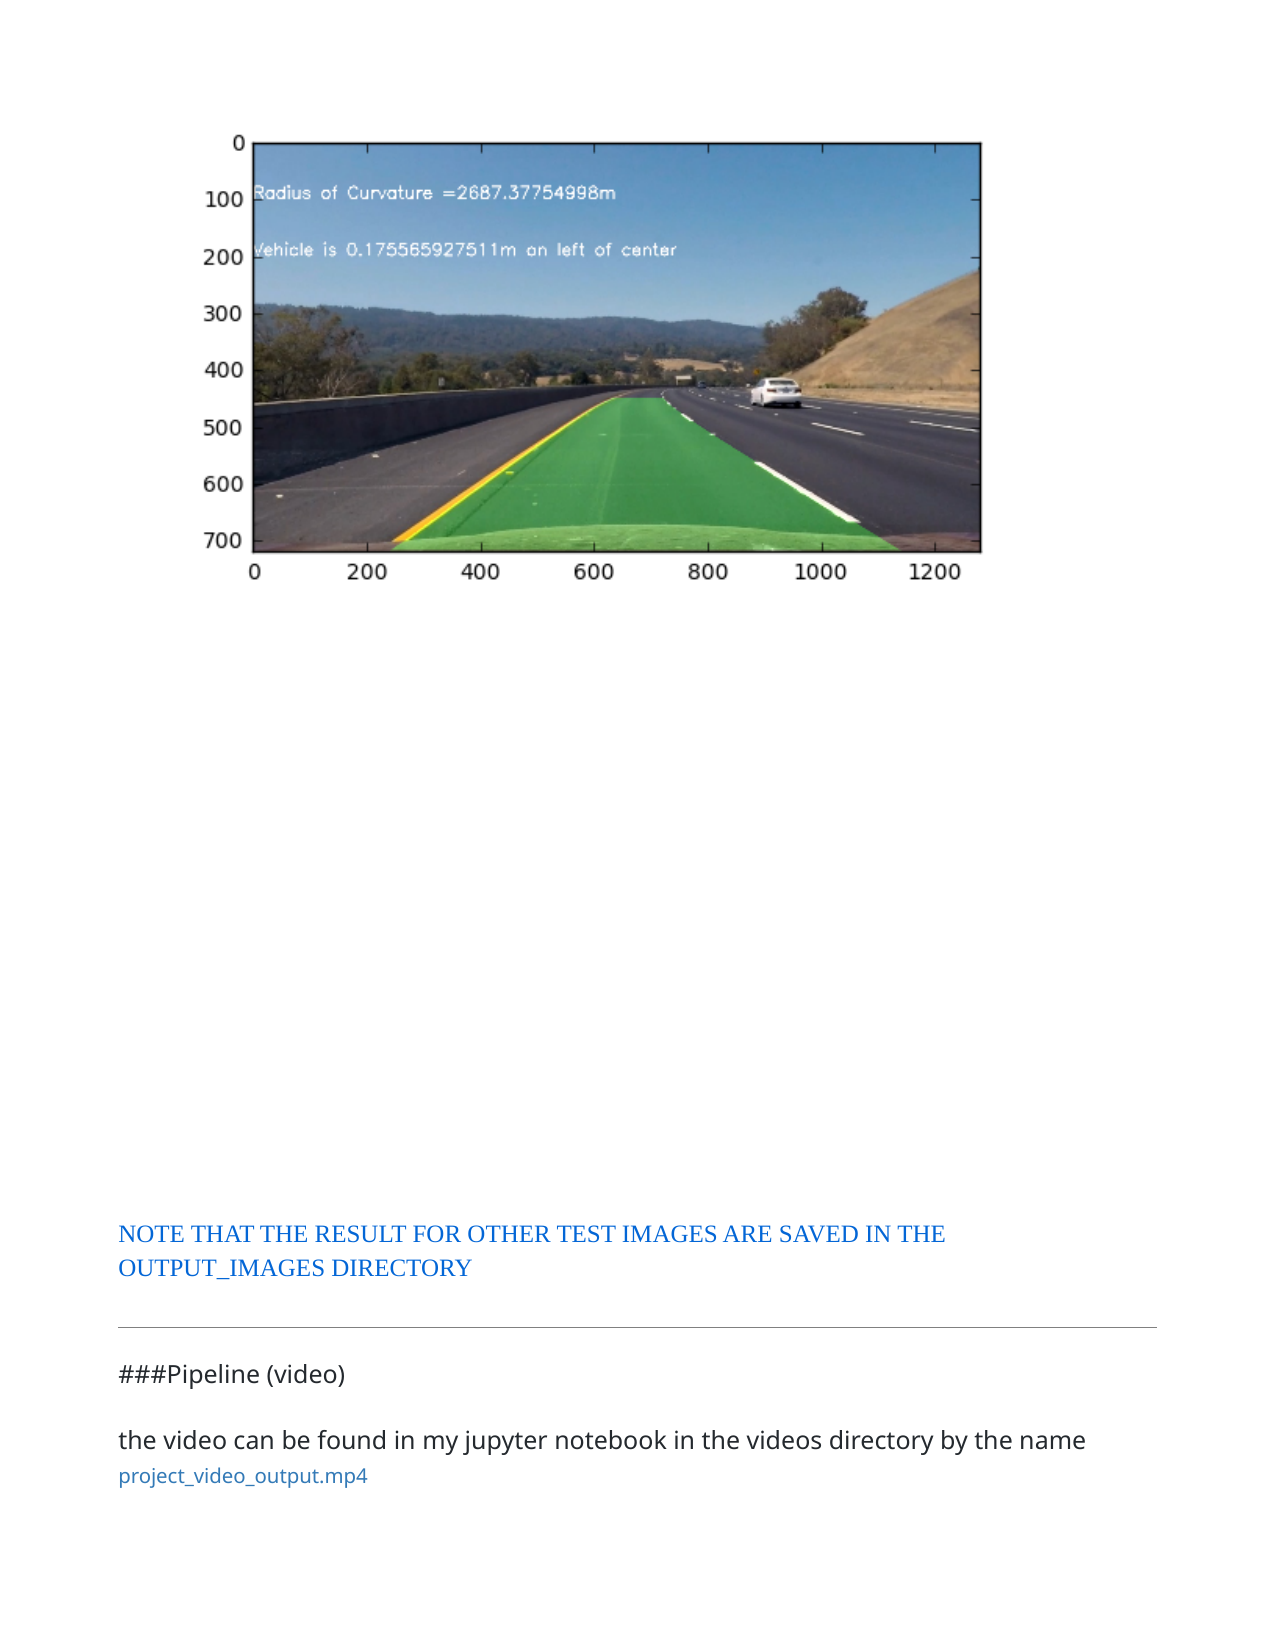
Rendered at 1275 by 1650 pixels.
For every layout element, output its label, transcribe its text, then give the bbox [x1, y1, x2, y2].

text the video can be found in my jupyter notebook in the videos directory by the name project_video_output.mp4 [118, 1423, 1157, 1490]
text ###Pipeline (video) [118, 1357, 1157, 1391]
text NOTE THAT THE RESULT FOR OTHER TEST IMAGES ARE SAVED IN THE OUTPUT_IMAGES DIRECTORY [118, 1219, 1157, 1282]
picture [159, 118, 1116, 600]
